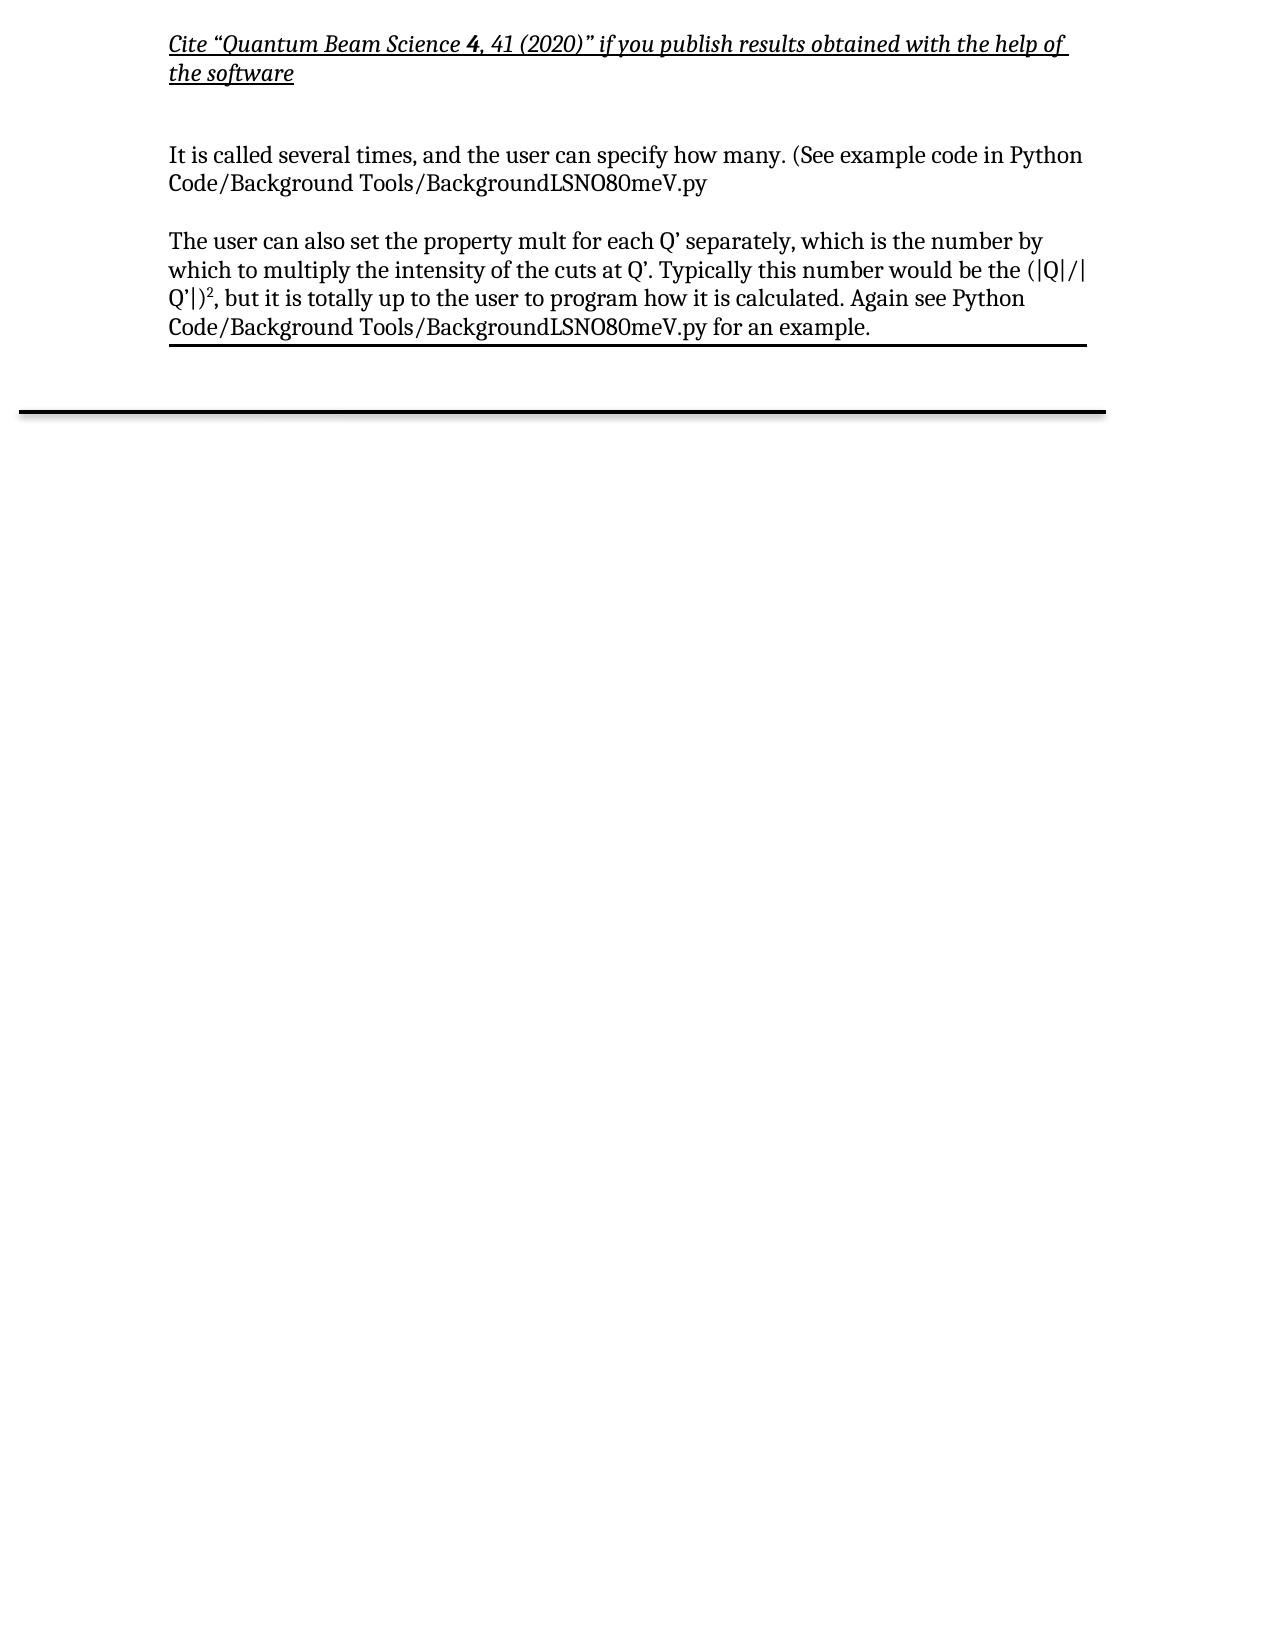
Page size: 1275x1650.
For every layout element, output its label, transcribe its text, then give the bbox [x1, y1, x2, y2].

text The user can also set the property mult for each Q’ separately, which is the number by which to multiply the intensity of the cuts at Q’. Typically this number would be the (|Q|/|Q’|)2, but it is totally up to the user to program how it is calculated. Again see Python Code/Background Tools/BackgroundLSNO80meV.py for an example. [169, 227, 1087, 344]
text It is called several times, and the user can specify how many. (See example code in Python Code/Background Tools/BackgroundLSNO80meV.py [169, 141, 1087, 198]
